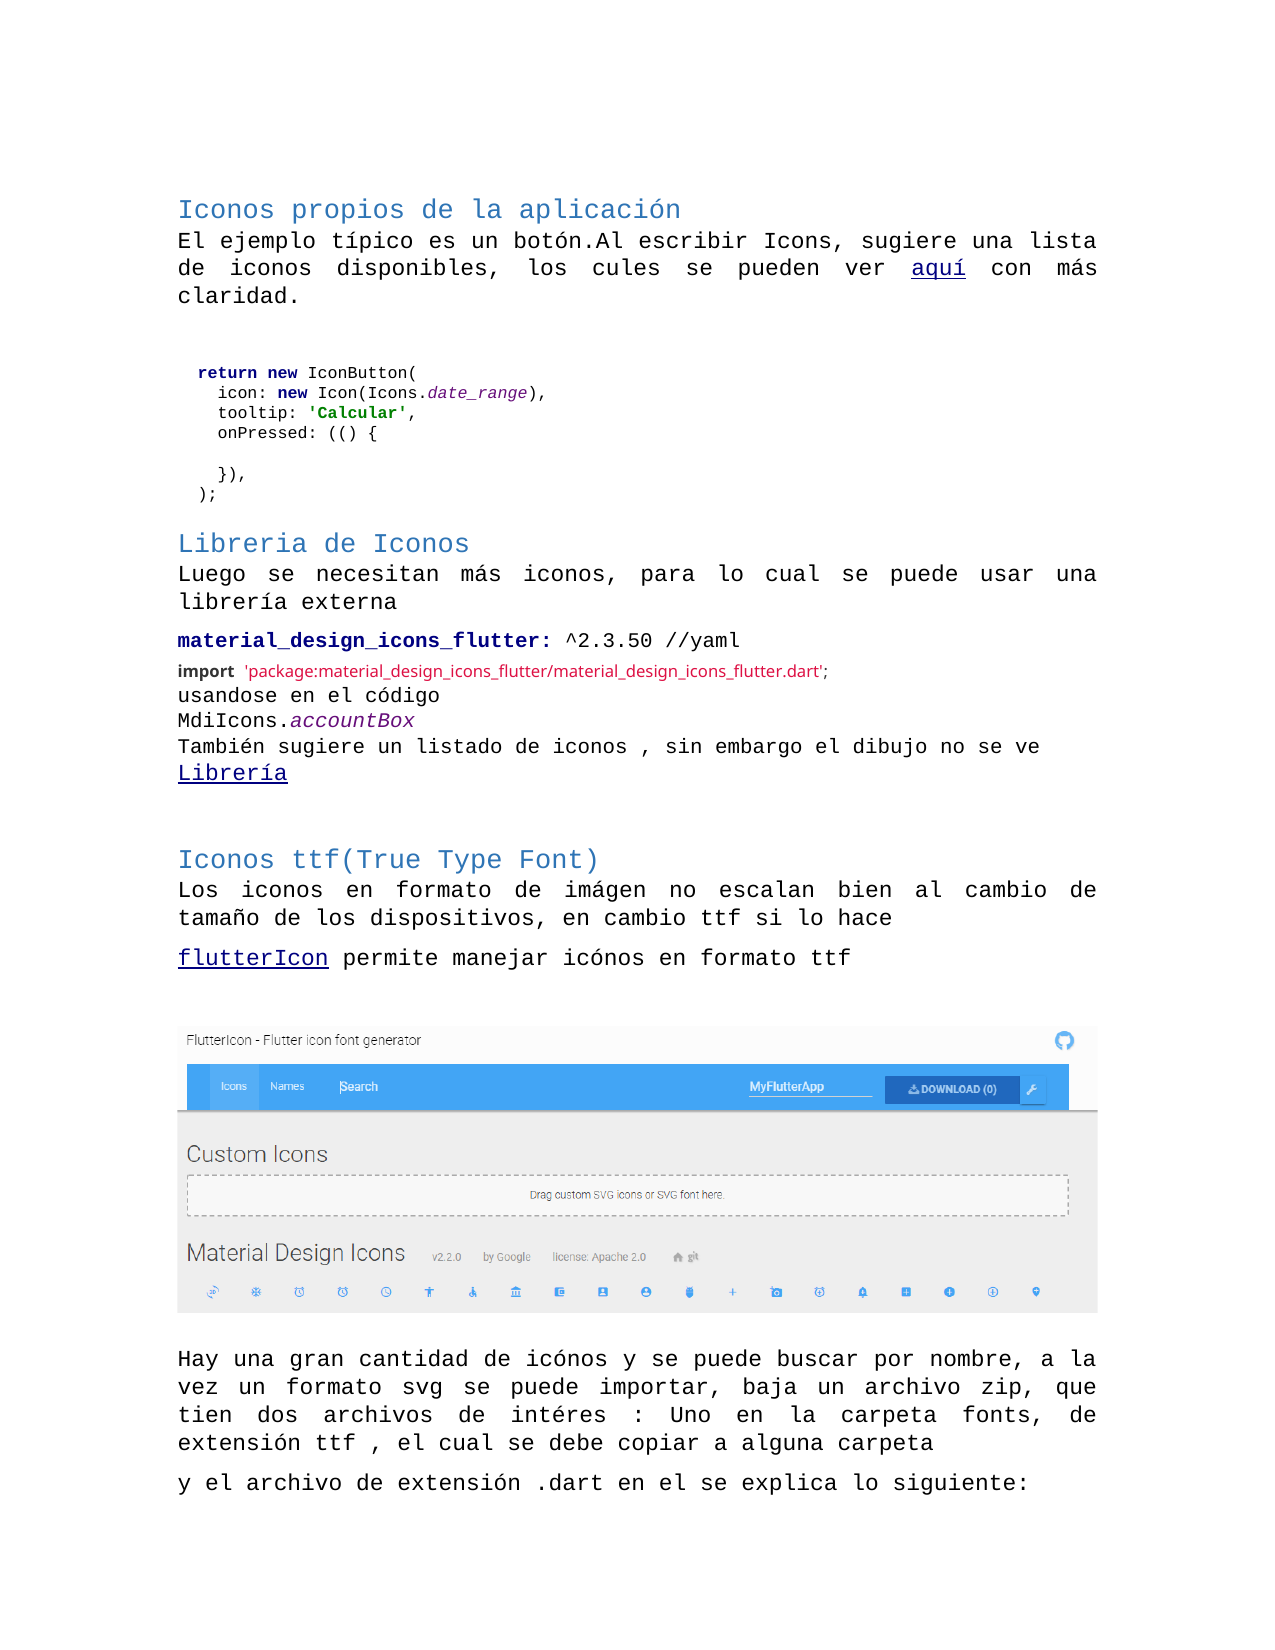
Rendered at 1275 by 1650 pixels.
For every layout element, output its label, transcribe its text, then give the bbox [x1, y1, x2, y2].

text }), [177, 465, 1098, 484]
text return new IconButton( [177, 365, 1098, 384]
subtitle Iconos propios de la aplicación [177, 196, 1098, 227]
text Hay una gran cantidad de icónos y se puede buscar por nombre, a la vez un formato svg se puede importar, baja un archivo zip, que tien dos archivos de intéres : Uno en la carpeta fonts, de extensión ttf , el cual se debe copiar a alguna carpeta [177, 1348, 1098, 1457]
text ); [177, 485, 1098, 504]
text material_design_icons_flutter: ^2.3.50 //yaml [177, 631, 1098, 654]
picture [177, 1026, 1098, 1313]
text Luego se necesitan más iconos, para lo cual se puede usar una librería externa [177, 563, 1098, 616]
text onPressed: (() { [177, 425, 1098, 444]
text usandose en el código [177, 685, 1098, 709]
text También sugiere un listado de iconos , sin embargo el dibujo no se ve [177, 736, 1098, 759]
text Librería [177, 761, 1098, 787]
text El ejemplo típico es un botón.Al escribir Icons, sugiere una lista de iconos disponibles, los cules se pueden ver aquí con más claridad. [177, 229, 1098, 310]
text flutterIcon permite manejar icónos en formato ttf [177, 946, 1098, 972]
subtitle Iconos ttf(True Type Font) [177, 846, 1098, 876]
text y el archivo de extensión .dart en el se explica lo siguiente: [177, 1471, 1098, 1497]
text MdiIcons.accountBox [177, 711, 1098, 734]
text import 'package:material_design_icons_flutter/material_design_icons_flutter.dart'; [177, 656, 1098, 683]
text icon: new Icon(Icons.date_range), [177, 385, 1098, 404]
text Los iconos en formato de imágen no escalan bien al cambio de tamaño de los dispositivos, en cambio ttf si lo hace [177, 878, 1098, 932]
subtitle Libreria de Iconos [177, 530, 1098, 561]
text tooltip: 'Calcular', [177, 405, 1098, 424]
